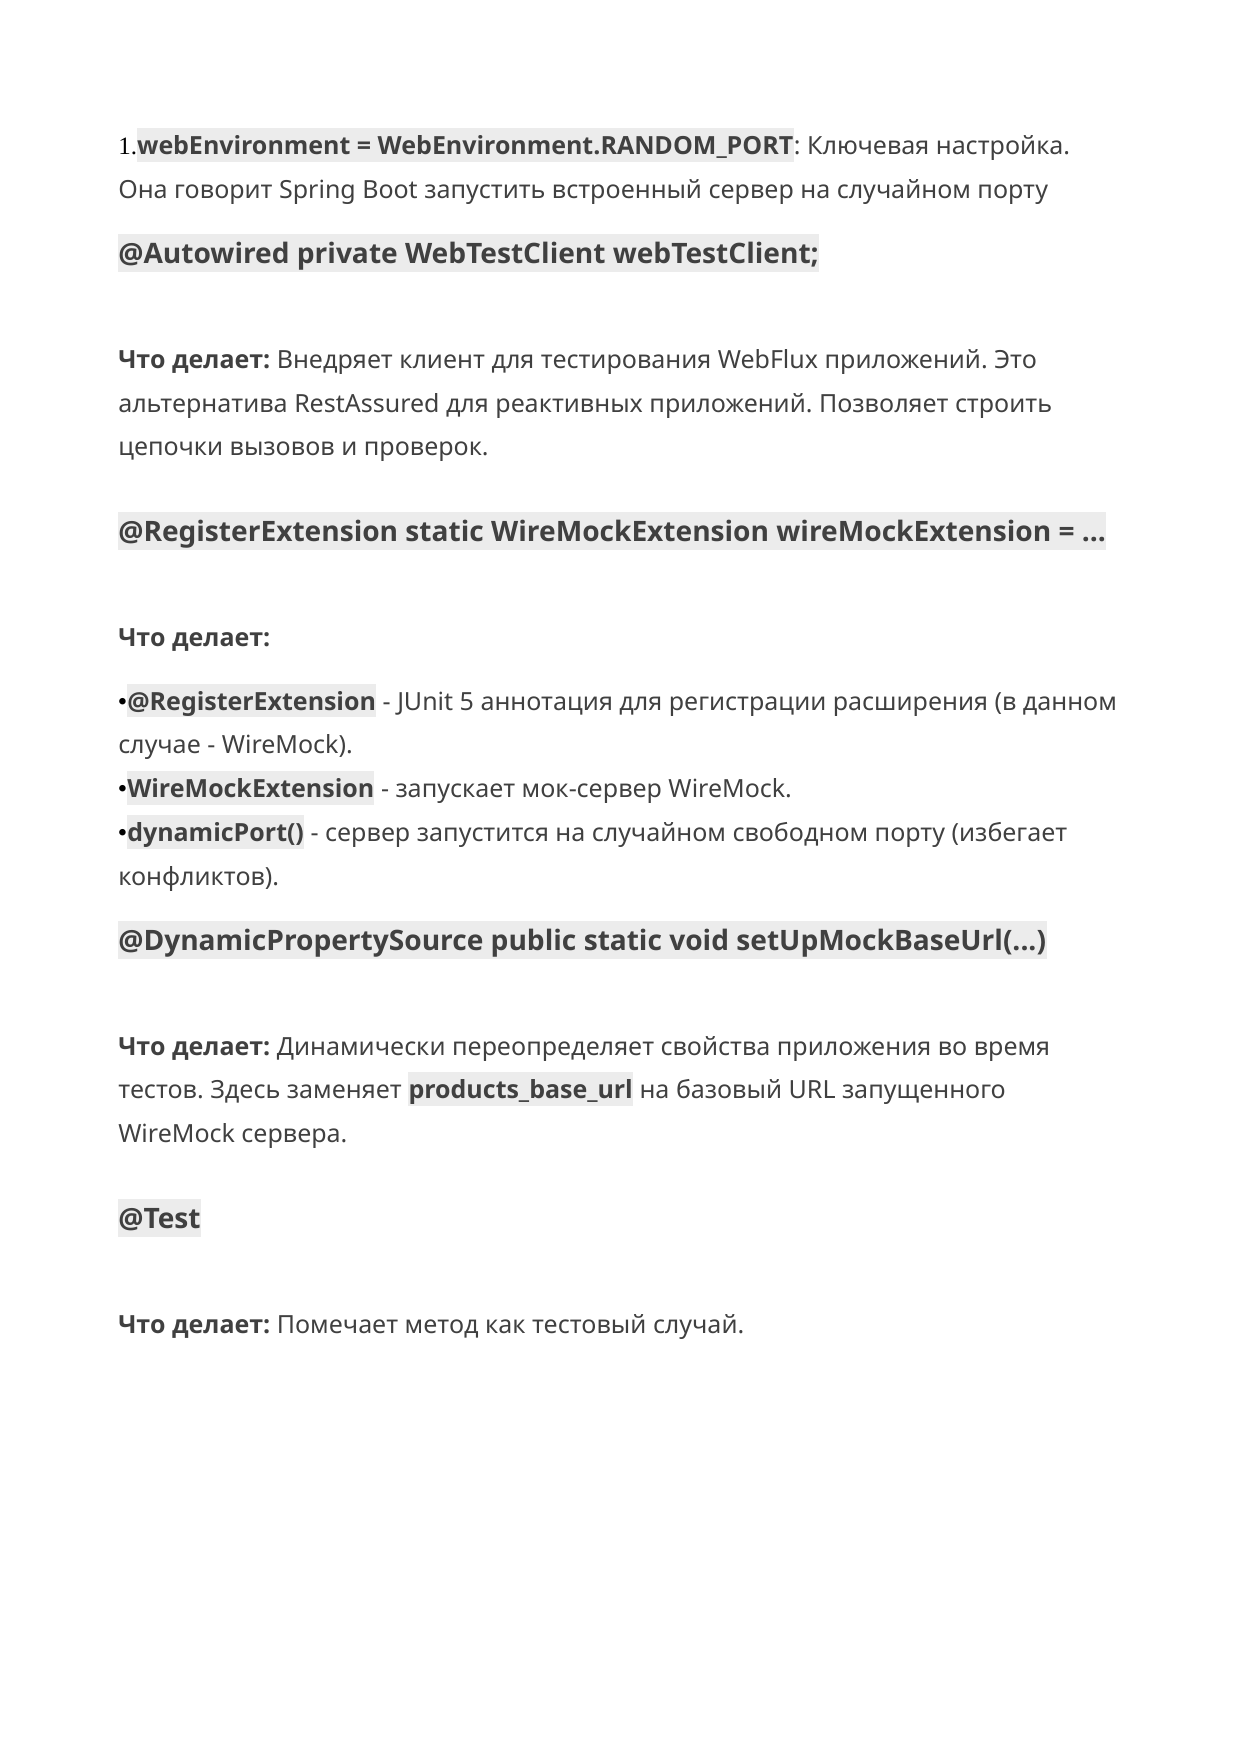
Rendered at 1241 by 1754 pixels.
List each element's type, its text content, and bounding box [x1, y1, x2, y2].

subtitle @Autowired private WebTestClient webTestClient; [118, 234, 1122, 272]
text Что делает: Помечает метод как тестовый случай. [118, 1297, 1122, 1340]
subtitle @DynamicPropertySource public static void setUpMockBaseUrl(...) [118, 921, 1122, 959]
list dynamicPort() - сервер запустится на случайном свободном порту (избегает конфликтов). [118, 805, 1122, 892]
list WireMockExtension - запускает мок-сервер WireMock. [118, 761, 1122, 805]
text Что делает: Динамически переопределяет свойства приложения во время тестов. Здесь заменяет products_base_url на базовый URL запущенного WireMock сервера. [118, 1019, 1122, 1150]
text Что делает: [118, 610, 1122, 653]
list webEnvironment = WebEnvironment.RANDOM_PORT: Ключевая настройка. Она говорит Spring Boot запустить встроенный сервер на случайном порту [118, 118, 1122, 206]
text Что делает: Внедряет клиент для тестирования WebFlux приложений. Это альтернатива RestAssured для реактивных приложений. Позволяет строить цепочки вызовов и проверок. [118, 332, 1122, 463]
list @RegisterExtension - JUnit 5 аннотация для регистрации расширения (в данном случае - WireMock). [118, 674, 1122, 761]
subtitle @Test [118, 1198, 1122, 1237]
subtitle @RegisterExtension static WireMockExtension wireMockExtension = ... [118, 512, 1122, 550]
